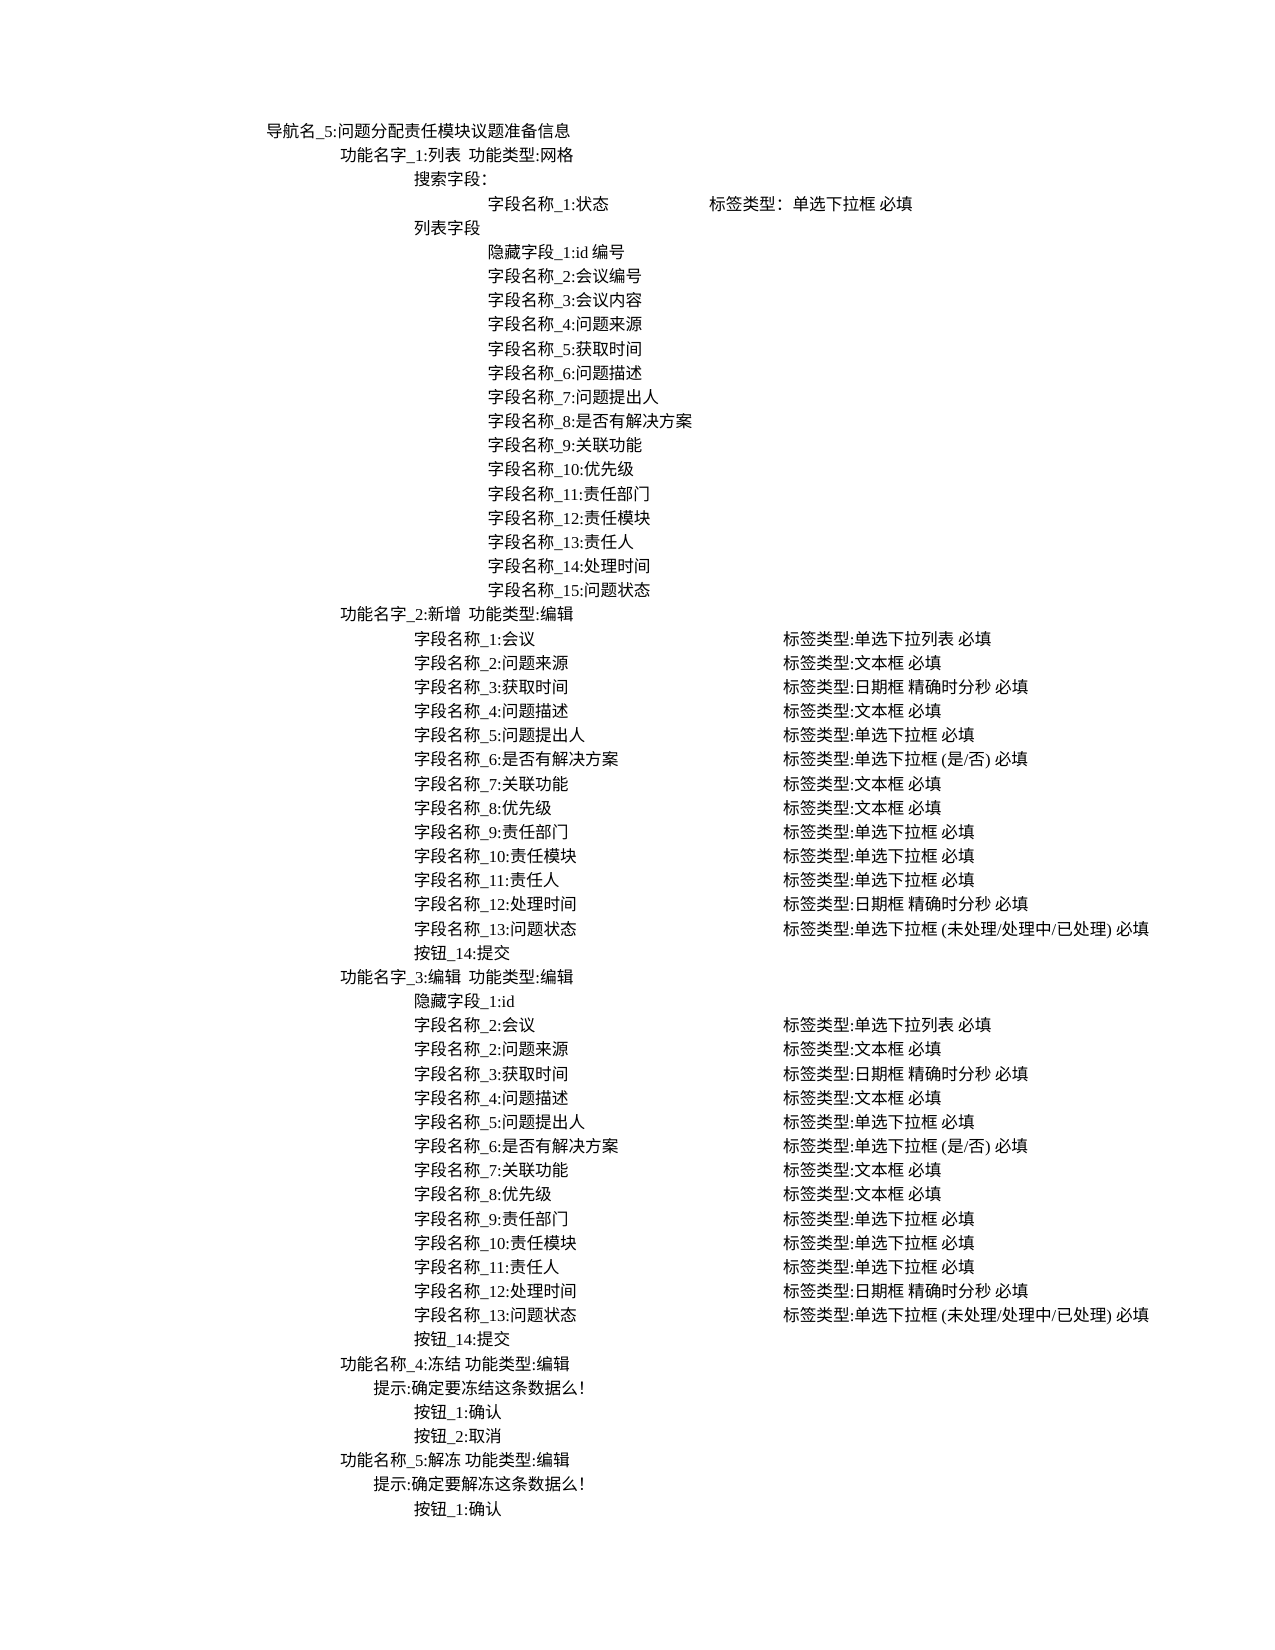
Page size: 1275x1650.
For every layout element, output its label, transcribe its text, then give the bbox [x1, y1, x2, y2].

text 字段名称_3:获取时间 标签类型:日期框 精确时分秒 必填 [118, 674, 1157, 698]
text 功能名称_5:解冻 功能类型:编辑 [118, 1447, 1157, 1471]
text 隐藏字段_1:id编号 [118, 239, 1157, 263]
text 按钮_14:提交 [118, 1326, 1157, 1351]
text 字段名称_13:责任人 [118, 529, 1157, 553]
text 按钮_2:取消 [118, 1423, 1157, 1447]
text 字段名称_7:关联功能 标签类型:文本框 必填 [118, 1157, 1157, 1181]
text 功能名称_4:冻结 功能类型:编辑 [118, 1351, 1157, 1375]
text 字段名称_8:优先级 标签类型:文本框 必填 [118, 1181, 1157, 1206]
text 字段名称_2:会议 标签类型:单选下拉列表 必填 [118, 1012, 1157, 1036]
text 字段名称_10:责任模块 标签类型:单选下拉框 必填 [118, 1230, 1157, 1254]
text 字段名称_13:问题状态 标签类型:单选下拉框 (未处理/处理中/已处理) 必填 [118, 1302, 1157, 1326]
text 字段名称_1:状态 标签类型：单选下拉框 必填 [118, 191, 1157, 215]
text 按钮_14:提交 [118, 940, 1157, 964]
text 字段名称_2:问题来源 标签类型:文本框 必填 [118, 650, 1157, 674]
text 列表字段 [118, 215, 1157, 239]
text 字段名称_9:关联功能 [118, 432, 1157, 456]
text 字段名称_3:会议内容 [118, 287, 1157, 311]
text 字段名称_7:关联功能 标签类型:文本框 必填 [118, 771, 1157, 795]
text 字段名称_4:问题描述 标签类型:文本框 必填 [118, 1085, 1157, 1109]
text 字段名称_11:责任人 标签类型:单选下拉框 必填 [118, 1254, 1157, 1278]
text 按钮_1:确认 [118, 1496, 1157, 1520]
text 提示:确定要冻结这条数据么！ [118, 1375, 1157, 1399]
text 字段名称_6:是否有解决方案 标签类型:单选下拉框 (是/否) 必填 [118, 1133, 1157, 1157]
text 字段名称_5:问题提出人 标签类型:单选下拉框 必填 [118, 1109, 1157, 1133]
text 字段名称_3:获取时间 标签类型:日期框 精确时分秒 必填 [118, 1061, 1157, 1085]
text 字段名称_9:责任部门 标签类型:单选下拉框 必填 [118, 1206, 1157, 1230]
text 字段名称_6:问题描述 [118, 360, 1157, 384]
text 字段名称_11:责任部门 [118, 481, 1157, 505]
text 字段名称_14:处理时间 [118, 553, 1157, 577]
text 字段名称_11:责任人 标签类型:单选下拉框 必填 [118, 867, 1157, 891]
text 字段名称_13:问题状态 标签类型:单选下拉框 (未处理/处理中/已处理) 必填 [118, 916, 1157, 940]
text 字段名称_10:优先级 [118, 456, 1157, 481]
text 功能名字_3:编辑 功能类型:编辑 [118, 964, 1157, 988]
text 字段名称_2:会议编号 [118, 263, 1157, 287]
text 字段名称_12:处理时间 标签类型:日期框 精确时分秒 必填 [118, 1278, 1157, 1302]
text 搜索字段： [118, 166, 1157, 191]
text 字段名称_4:问题描述 标签类型:文本框 必填 [118, 698, 1157, 722]
text 字段名称_10:责任模块 标签类型:单选下拉框 必填 [118, 843, 1157, 867]
text 字段名称_4:问题来源 [118, 311, 1157, 336]
text 字段名称_8:是否有解决方案 [118, 408, 1157, 432]
text 字段名称_6:是否有解决方案 标签类型:单选下拉框 (是/否) 必填 [118, 746, 1157, 771]
text 字段名称_7:问题提出人 [118, 384, 1157, 408]
text 字段名称_8:优先级 标签类型:文本框 必填 [118, 795, 1157, 819]
text 导航名_5:问题分配责任模块议题准备信息 [118, 118, 1157, 142]
text 提示:确定要解冻这条数据么！ [118, 1471, 1157, 1496]
text 字段名称_5:获取时间 [118, 336, 1157, 360]
text 字段名称_12:处理时间 标签类型:日期框 精确时分秒 必填 [118, 891, 1157, 916]
text 字段名称_1:会议 标签类型:单选下拉列表 必填 [118, 626, 1157, 650]
text 字段名称_2:问题来源 标签类型:文本框 必填 [118, 1036, 1157, 1061]
text 功能名字_2:新增 功能类型:编辑 [118, 601, 1157, 626]
text 按钮_1:确认 [118, 1399, 1157, 1423]
text 字段名称_5:问题提出人 标签类型:单选下拉框 必填 [118, 722, 1157, 746]
text 隐藏字段_1:id [118, 988, 1157, 1012]
text 字段名称_12:责任模块 [118, 505, 1157, 529]
text 字段名称_15:问题状态 [118, 577, 1157, 601]
text 功能名字_1:列表 功能类型:网格 [118, 142, 1157, 166]
text 字段名称_9:责任部门 标签类型:单选下拉框 必填 [118, 819, 1157, 843]
